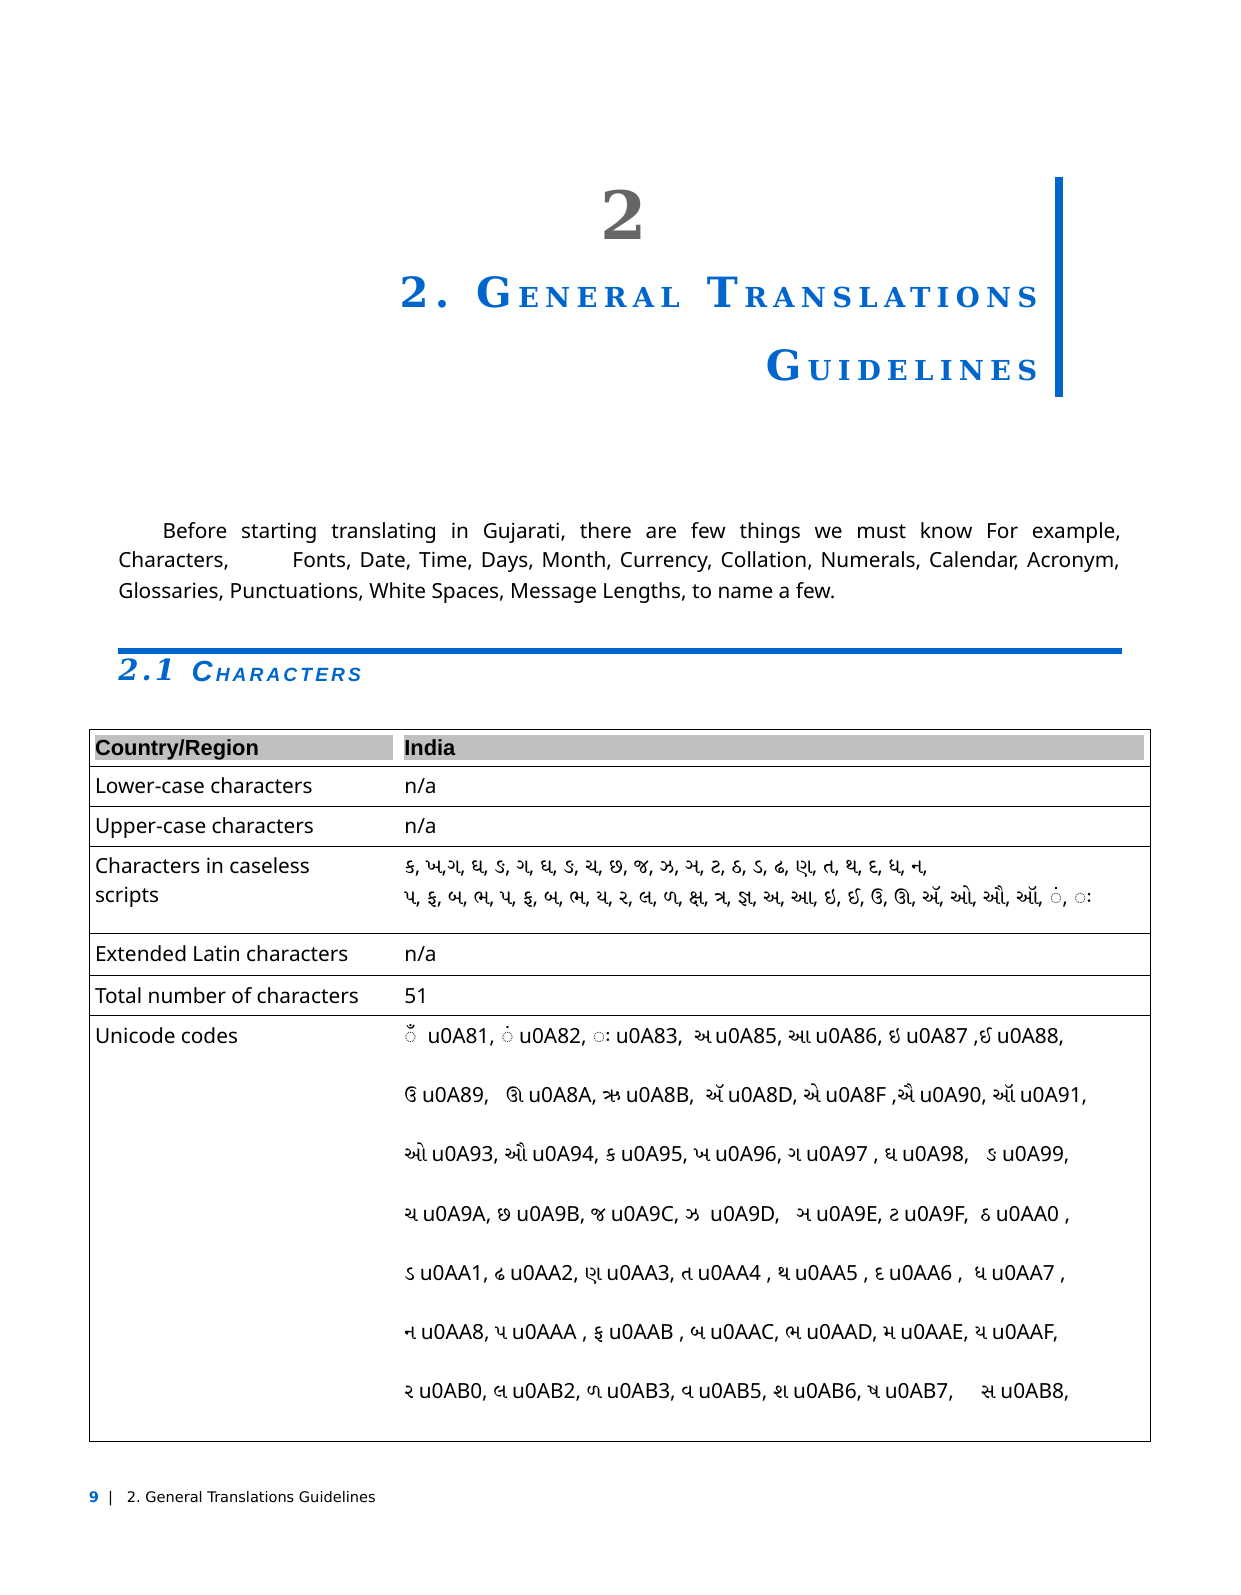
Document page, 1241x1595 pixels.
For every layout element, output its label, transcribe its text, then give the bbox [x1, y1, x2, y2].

subtitle 2.1 Characters [118, 654, 1122, 688]
table_header Country/Region [90, 730, 398, 766]
table_cell Unicode codes [90, 1016, 398, 1441]
text Before starting translating in Gujarati, there are few things we must know For example, Characters, Fonts, Date, Time, Days, Month, Currency, Collation, Numerals, Calendar, Acronym, Glossaries, Punctuations, White Spaces, Message Lengths, to name a few. [118, 516, 1122, 604]
table_cell Total number of characters [90, 976, 398, 1015]
table_cell ઁ u0A81, ં u0A82, ઃ u0A83, અu0A85, આ u0A86, ઇ u0A87 ,ઈ u0A88, ઉ u0A89, ઊ u0A8A, ઋ u0A8B, ઍ u0A8D, એ u0A8F ,ઐ u0A90, ઑ u0A91, ઓ u0A93, ઔ u0A94, ક u0A95, ખ u0A96, ગ u0A97 , ઘ u0A98, ઙ u0A99, ચ u0A9A, છ u0A9B, જ u0A9C, ઝ u0A9D, ઞ u0A9E, ટ u0A9F, ઠ u0AA0 , ડ u0AA1, ઢ u0AA2, ણ u0AA3, ત u0AA4 , થ u0AA5 , દ u0AA6 , ધ u0AA7 , ન u0AA8, પ u0AAA , ફ u0AAB , બ u0AAC, ભ u0AAD, મ u0AAE, ય u0AAF, ર u0AB0, લ u0AB2, ળ u0AB3, વ u0AB5, શ u0AB6, ષ u0AB7, સ u0AB8, [398, 1016, 1150, 1441]
table_cell n/a [398, 807, 1150, 846]
subtitle 2. General Translations Guidelines [88, 177, 1055, 397]
table_cell n/a [398, 767, 1150, 806]
table_header India [398, 730, 1150, 766]
table_cell Lower-case characters [90, 767, 398, 806]
table_cell ક, ખ,ગ, ઘ, ઙ, ગ, ઘ, ઙ, ચ, છ, જ, ઝ, ઞ, ટ, ઠ, ડ, ઢ, ણ, ત, થ, દ, ધ, ન, પ, ફ, બ, ભ, પ, ફ, બ, ભ, ય, ર, લ, ળ, ક્ષ, ત્ર, જ્ઞ, અ, આ, ઇ, ઈ, ઉ, ઊ, ઍ, ઓ, ઔ, ઑ, ં, ઃ [398, 847, 1150, 933]
table_cell Characters in caseless scripts [90, 847, 398, 933]
table_cell n/a [398, 934, 1150, 975]
table_cell Upper-case characters [90, 807, 398, 846]
table_cell Extended Latin characters [90, 934, 398, 975]
table_cell 51 [398, 976, 1150, 1015]
